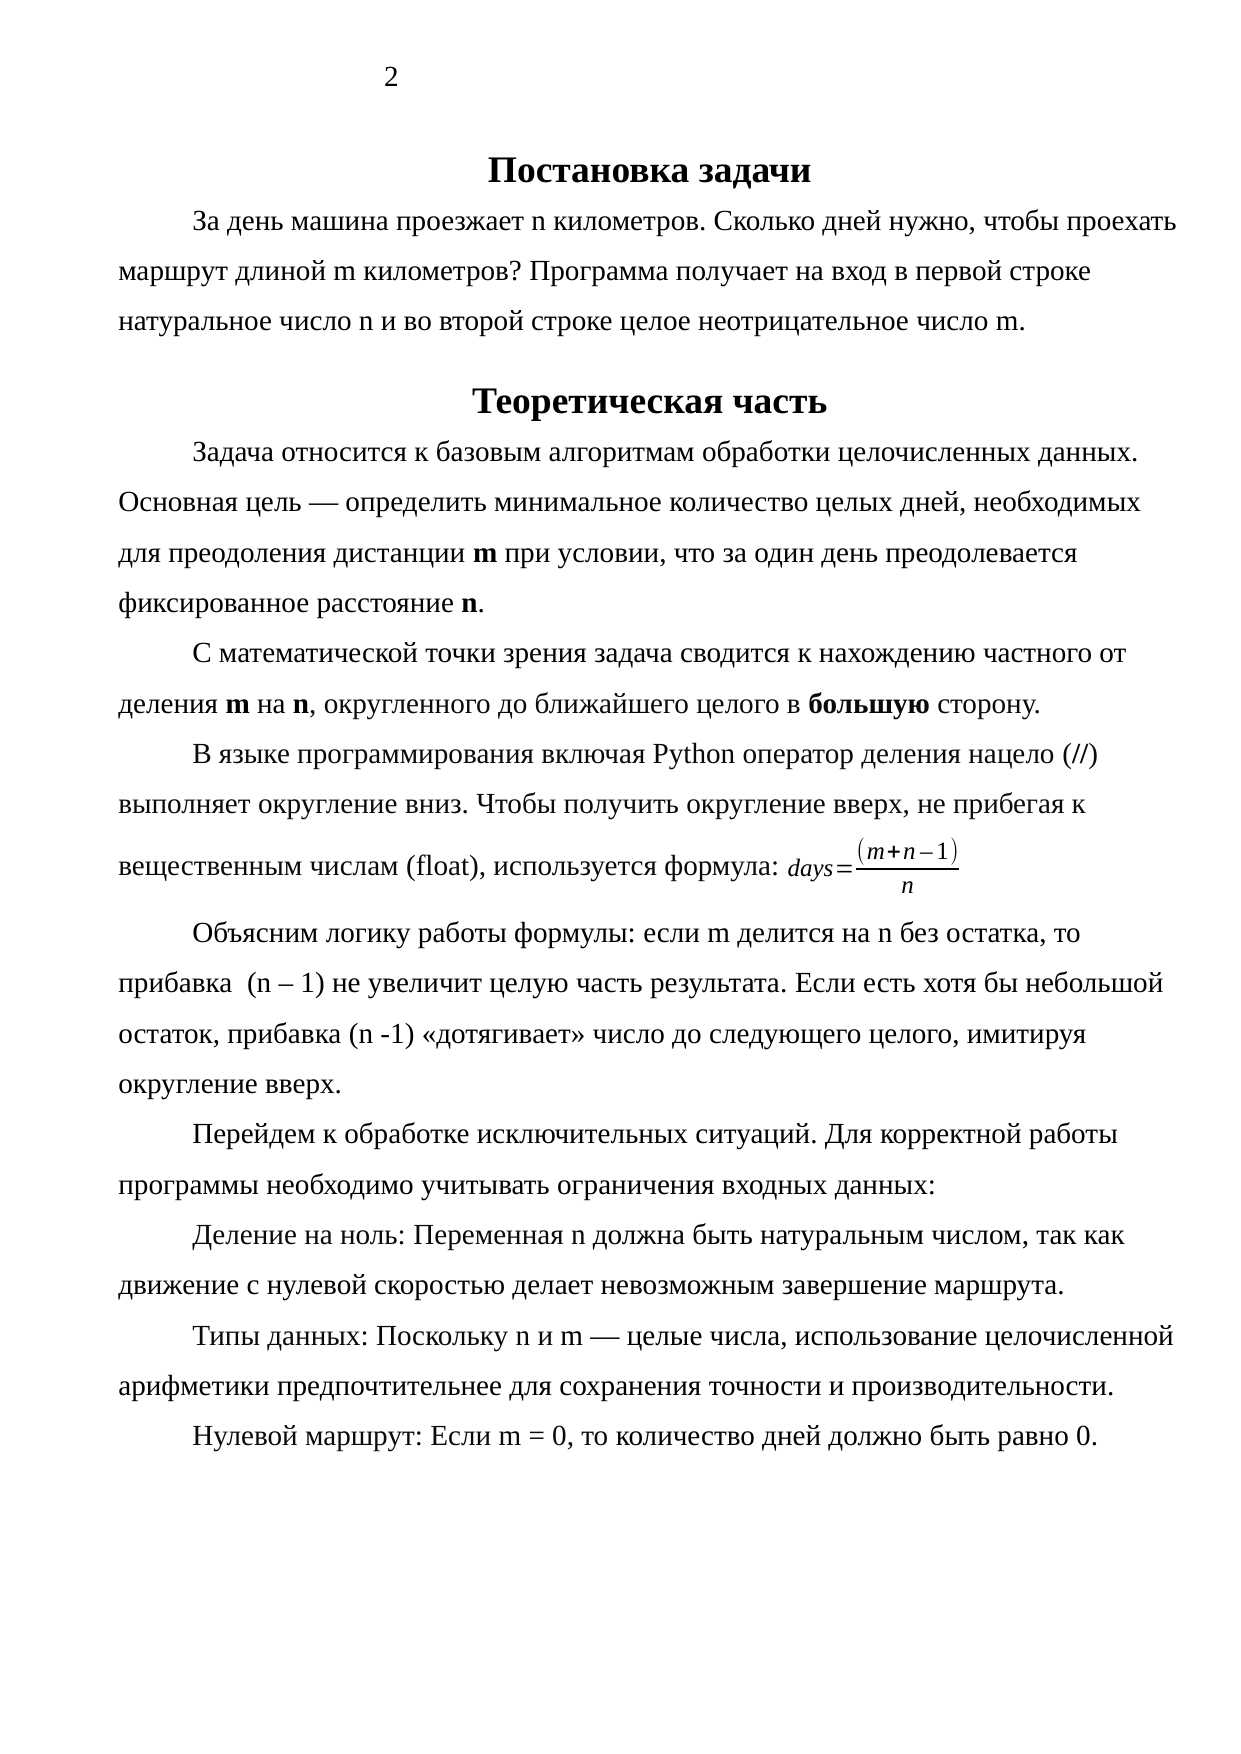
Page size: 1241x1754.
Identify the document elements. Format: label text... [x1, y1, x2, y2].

text Перейдем к обработке исключительных ситуаций. Для корректной работы программы необходимо учитывать ограничения входных данных: [118, 1116, 1181, 1200]
text В языке программирования включая Python оператор деления нацело (//) выполняет округление вниз. Чтобы получить округление вверх, не прибегая к вещественным числам (float), используется формула: [118, 736, 1181, 898]
text Типы данных: Поскольку n и m — целые числа, использование целочисленной арифметики предпочтительнее для сохранения точности и производительности. Нулевой маршрут: Если m = 0, то количество дней должно быть равно 0. [118, 1318, 1181, 1452]
text Деление на ноль: Переменная n должна быть натуральным числом, так как движение с нулевой скоростью делает невозможным завершение маршрута. [118, 1217, 1181, 1301]
subtitle Теоретическая часть [118, 379, 1181, 422]
text Задача относится к базовым алгоритмам обработки целочисленных данных. Основная цель — определить минимальное количество целых дней, необходимых для преодоления дистанции m при условии, что за один день преодолевается фиксированное расстояние n. [118, 434, 1181, 619]
text Объясним логику работы формулы: если m делится на n без остатка, то прибавка (n – 1) не увеличит целую часть результата. Если есть хотя бы небольшой остаток, прибавка (n -1) «дотягивает» число до следующего целого, имитируя округление вверх. [118, 915, 1181, 1100]
subtitle Постановка задачи [118, 147, 1181, 190]
text С математической точки зрения задача сводится к нахождению частного от деления m на n, округленного до ближайшего целого в большую сторону. [118, 636, 1181, 719]
text За день машина проезжает n километров. Сколько дней нужно, чтобы проехать маршрут длиной m километров? Программа получает на вход в первой строке натуральное число n и во второй строке целое неотрицательное число m. [118, 203, 1181, 337]
